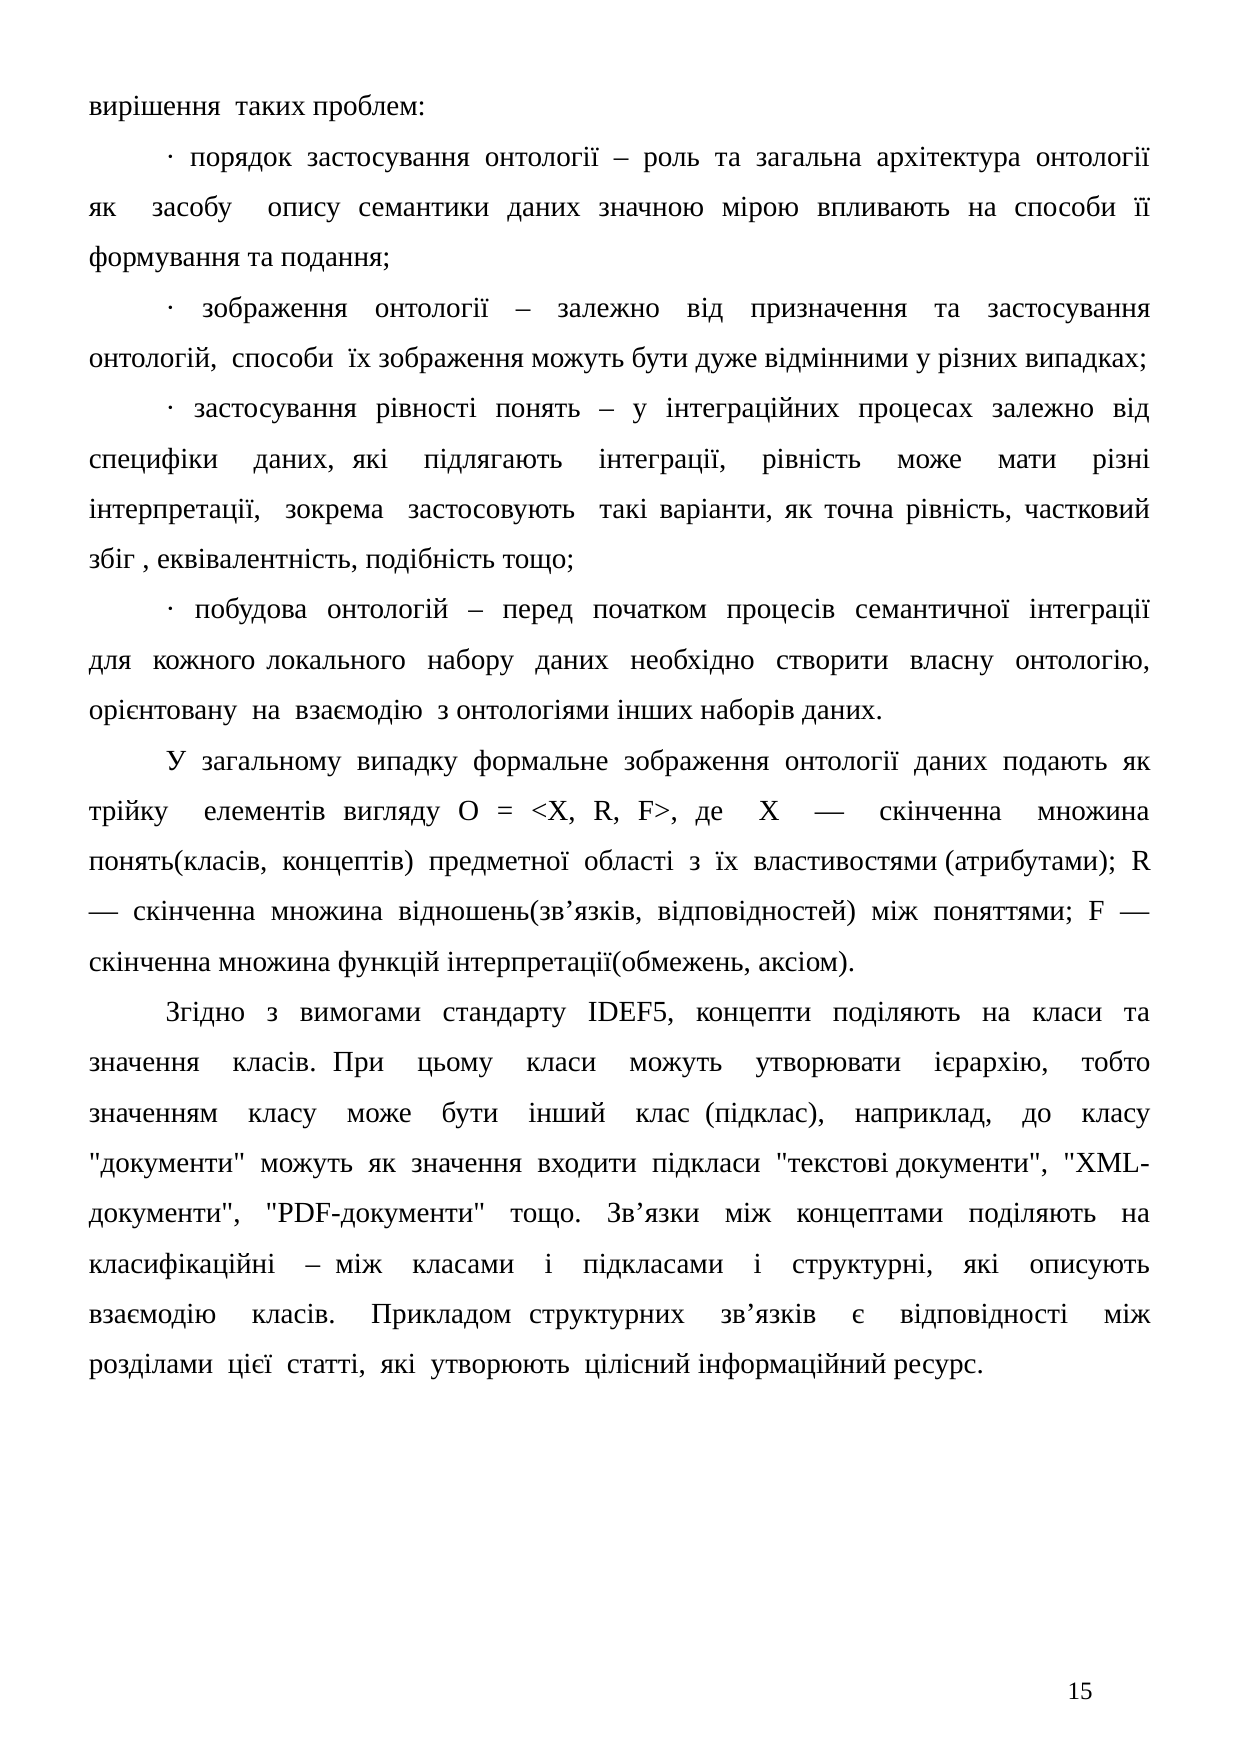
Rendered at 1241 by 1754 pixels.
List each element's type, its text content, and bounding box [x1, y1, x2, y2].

text Згідно з вимогами стандарту IDEF5, концепти поділяють на класи та значення класів. При цьому класи можуть утворювати ієрархію, тобто значенням класу може бути інший клас (підклас), наприклад, до класу "документи" можуть як значення входити підкласи "текстові документи", "XML-документи", "PDF-документи" тощо. Зв’язки між концептами поділяють на класифікаційні – між класами і підкласами і структурні, які описують взаємодію класів. Прикладом структурних зв’язків є відповідності між розділами цієї статті, які утворюють цілісний інформаційний ресурс. [88, 994, 1152, 1380]
text · застосування рівності понять – у інтеграційних процесах залежно від специфіки даних, які підлягають інтеграції, рівність може мати різні інтерпретації, зокрема застосовують такі варіанти, як точна рівність, частковий збіг , еквівалентність, подібність тощо; [88, 390, 1152, 575]
text · побудова онтологій – перед початком процесів семантичної інтеграції для кожного локального набору даних необхідно створити власну онтологію, орієнтовану на взаємодію з онтологіями інших наборів даних. [88, 592, 1152, 726]
text У загальному випадку формальне зображення онтології даних подають як трійку елементів вигляду O = <X, R, F>, де X — скінченна множина понять(класів, концептів) предметної області з їх властивостями (атрибутами); R — скінченна множина відношень(зв’язків, відповідностей) між поняттями; F — скінченна множина функцій інтерпретації(обмежень, аксіом). [88, 743, 1152, 977]
text · порядок застосування онтології – роль та загальна архітектура онтології як засобу опису семантики даних значною мірою впливають на способи її формування та подання; [88, 139, 1152, 273]
text · зображення онтології – залежно від призначення та застосування онтологій, способи їх зображення можуть бути дуже відмінними у різних випадках; [88, 290, 1152, 374]
text вирішення таких проблем: [88, 88, 1152, 122]
